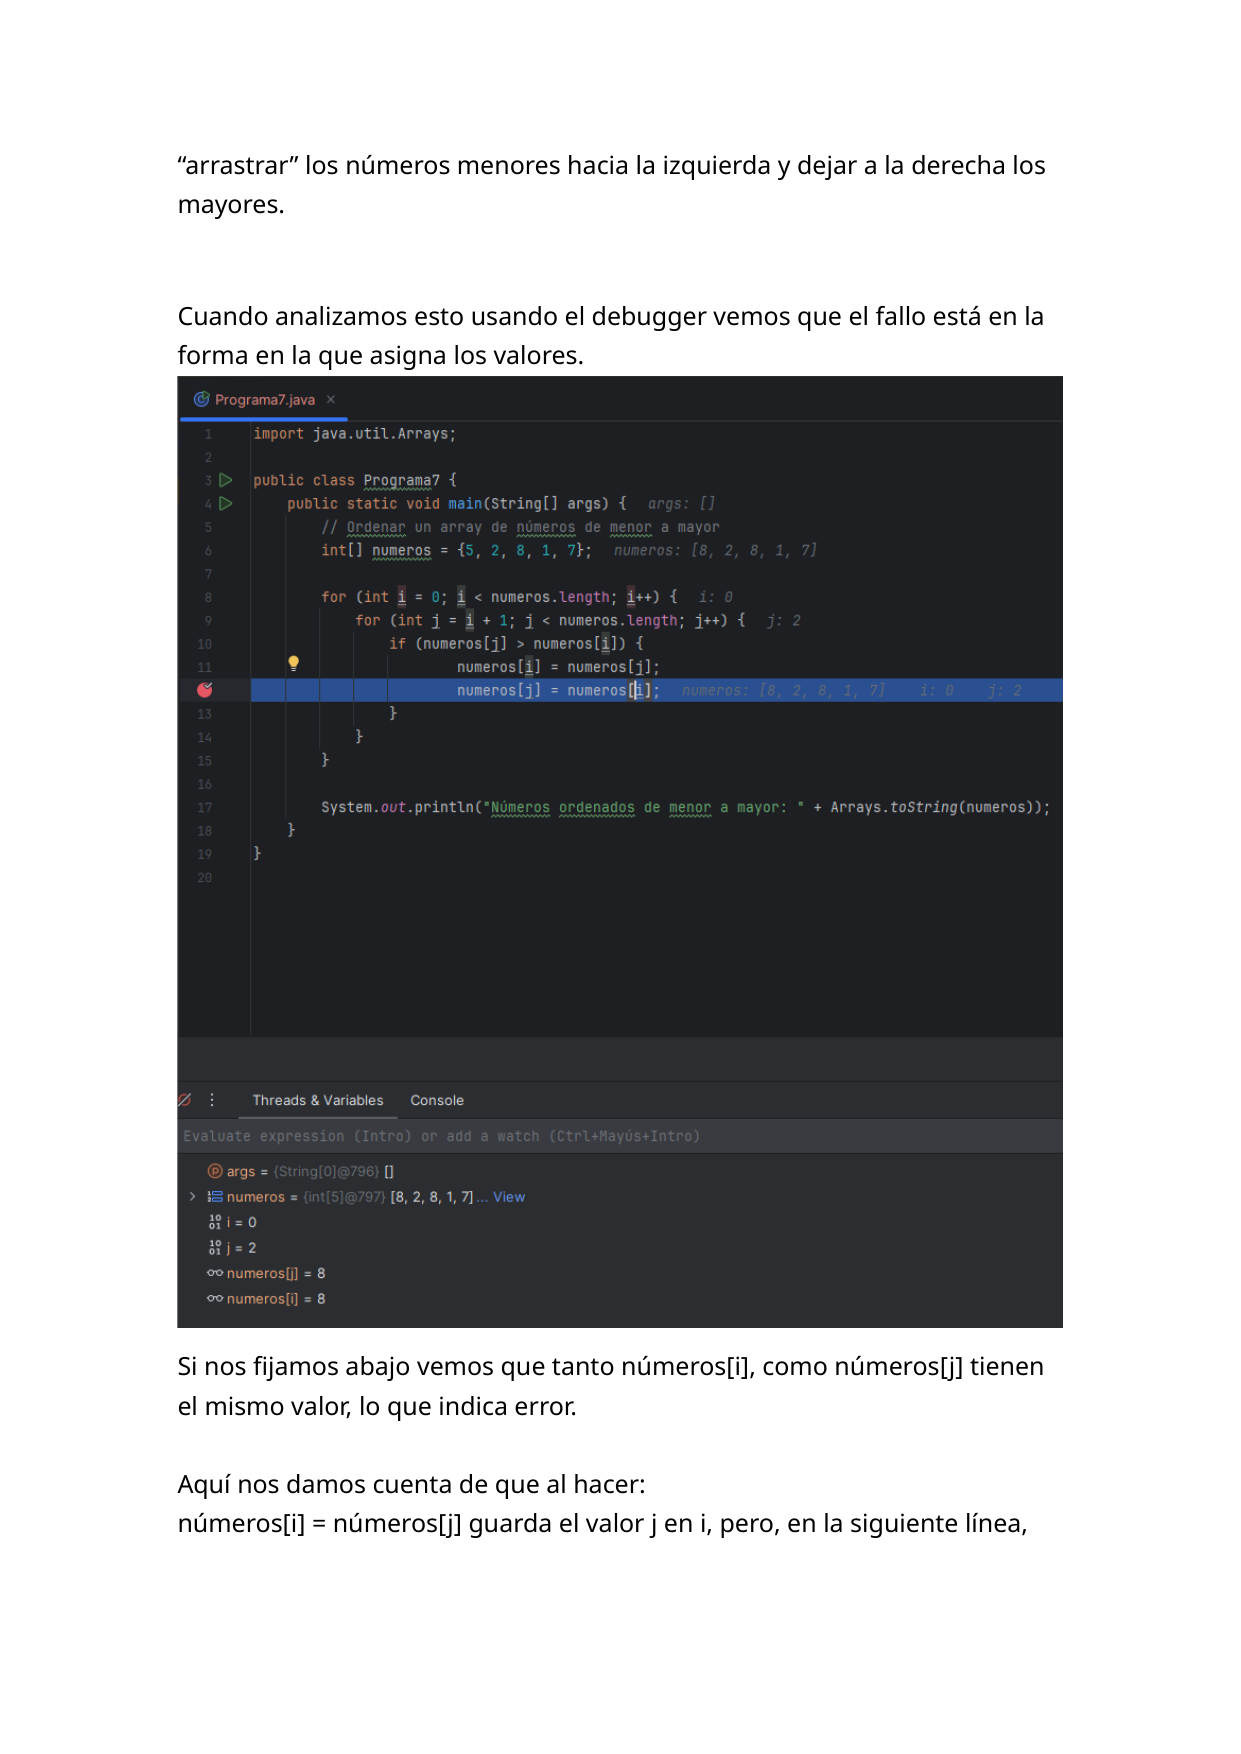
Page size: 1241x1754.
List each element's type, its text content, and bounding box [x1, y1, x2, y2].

text Cuando analizamos esto usando el debugger vemos que el fallo está en la forma en la que asigna los valores. [177, 298, 1063, 376]
text Si nos fijamos abajo vemos que tanto números[i], como números[j] tienen el mismo valor, lo que indica error. Aquí nos damos cuenta de que al hacer: números[i] = números[j] guarda el valor j en i, pero, en la siguiente línea, [177, 1349, 1063, 1540]
text “arrastrar” los números menores hacia la izquierda y dejar a la derecha los mayores. [177, 148, 1063, 221]
